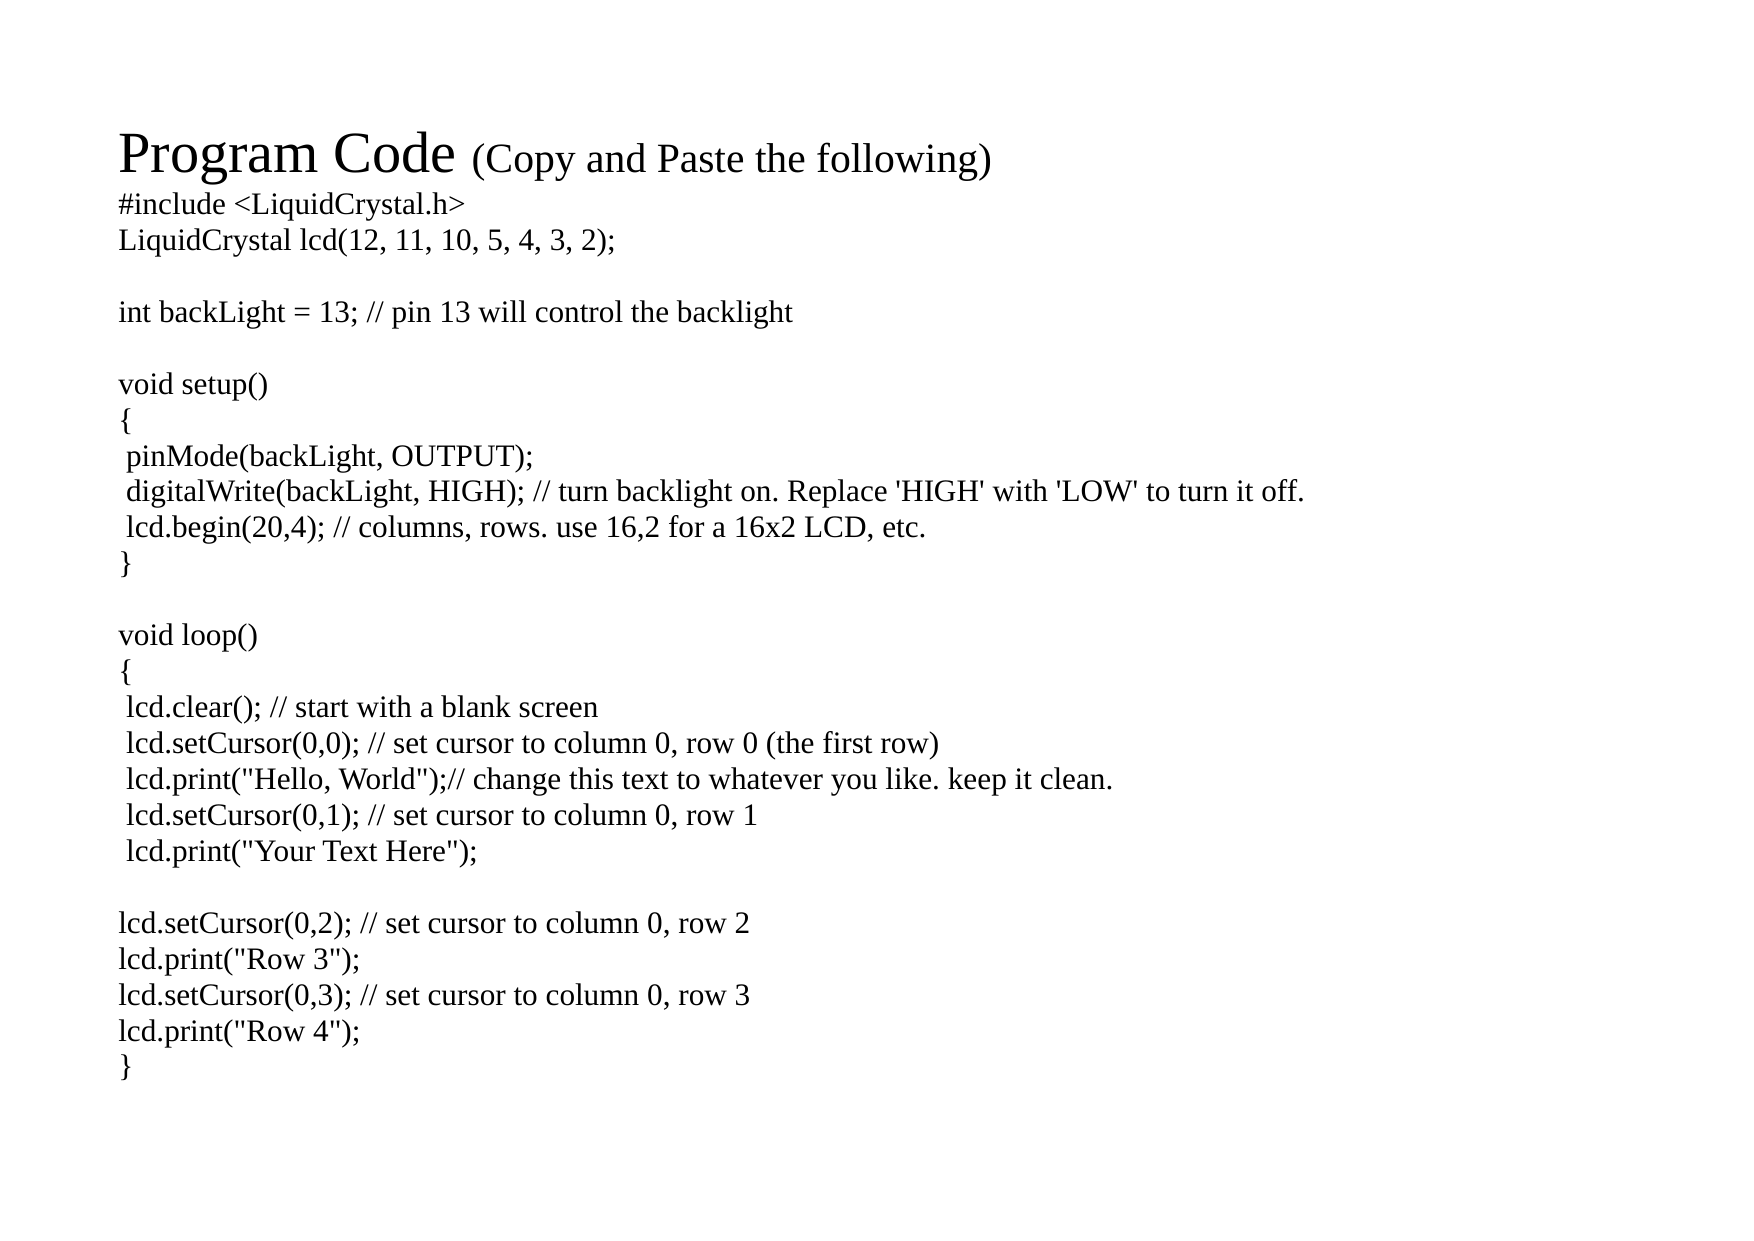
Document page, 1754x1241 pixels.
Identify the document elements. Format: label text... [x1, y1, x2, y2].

text Program Code (Copy and Paste the following) [118, 118, 1636, 185]
text lcd.clear(); // start with a blank screen lcd.setCursor(0,0); // set cursor to column 0, row 0 (the first row) lcd.print("Hello, World");// change this text to whatever you like. keep it clean. lcd.setCursor(0,1); // set cursor to column 0, row 1 lcd.print("Your Text Here"); lcd.setCursor(0,2); // set cursor to column 0, row 2 lcd.print("Row 3"); lcd.setCursor(0,3); // set cursor to column 0, row 3 lcd.print("Row 4"); } [118, 688, 1636, 1084]
text #include <LiquidCrystal.h> LiquidCrystal lcd(12, 11, 10, 5, 4, 3, 2); int backLight = 13; // pin 13 will control the backlight void setup() { pinMode(backLight, OUTPUT); digitalWrite(backLight, HIGH); // turn backlight on. Replace 'HIGH' with 'LOW' to turn it off. lcd.begin(20,4); // columns, rows. use 16,2 for a 16x2 LCD, etc. } void loop() { [118, 185, 1636, 688]
